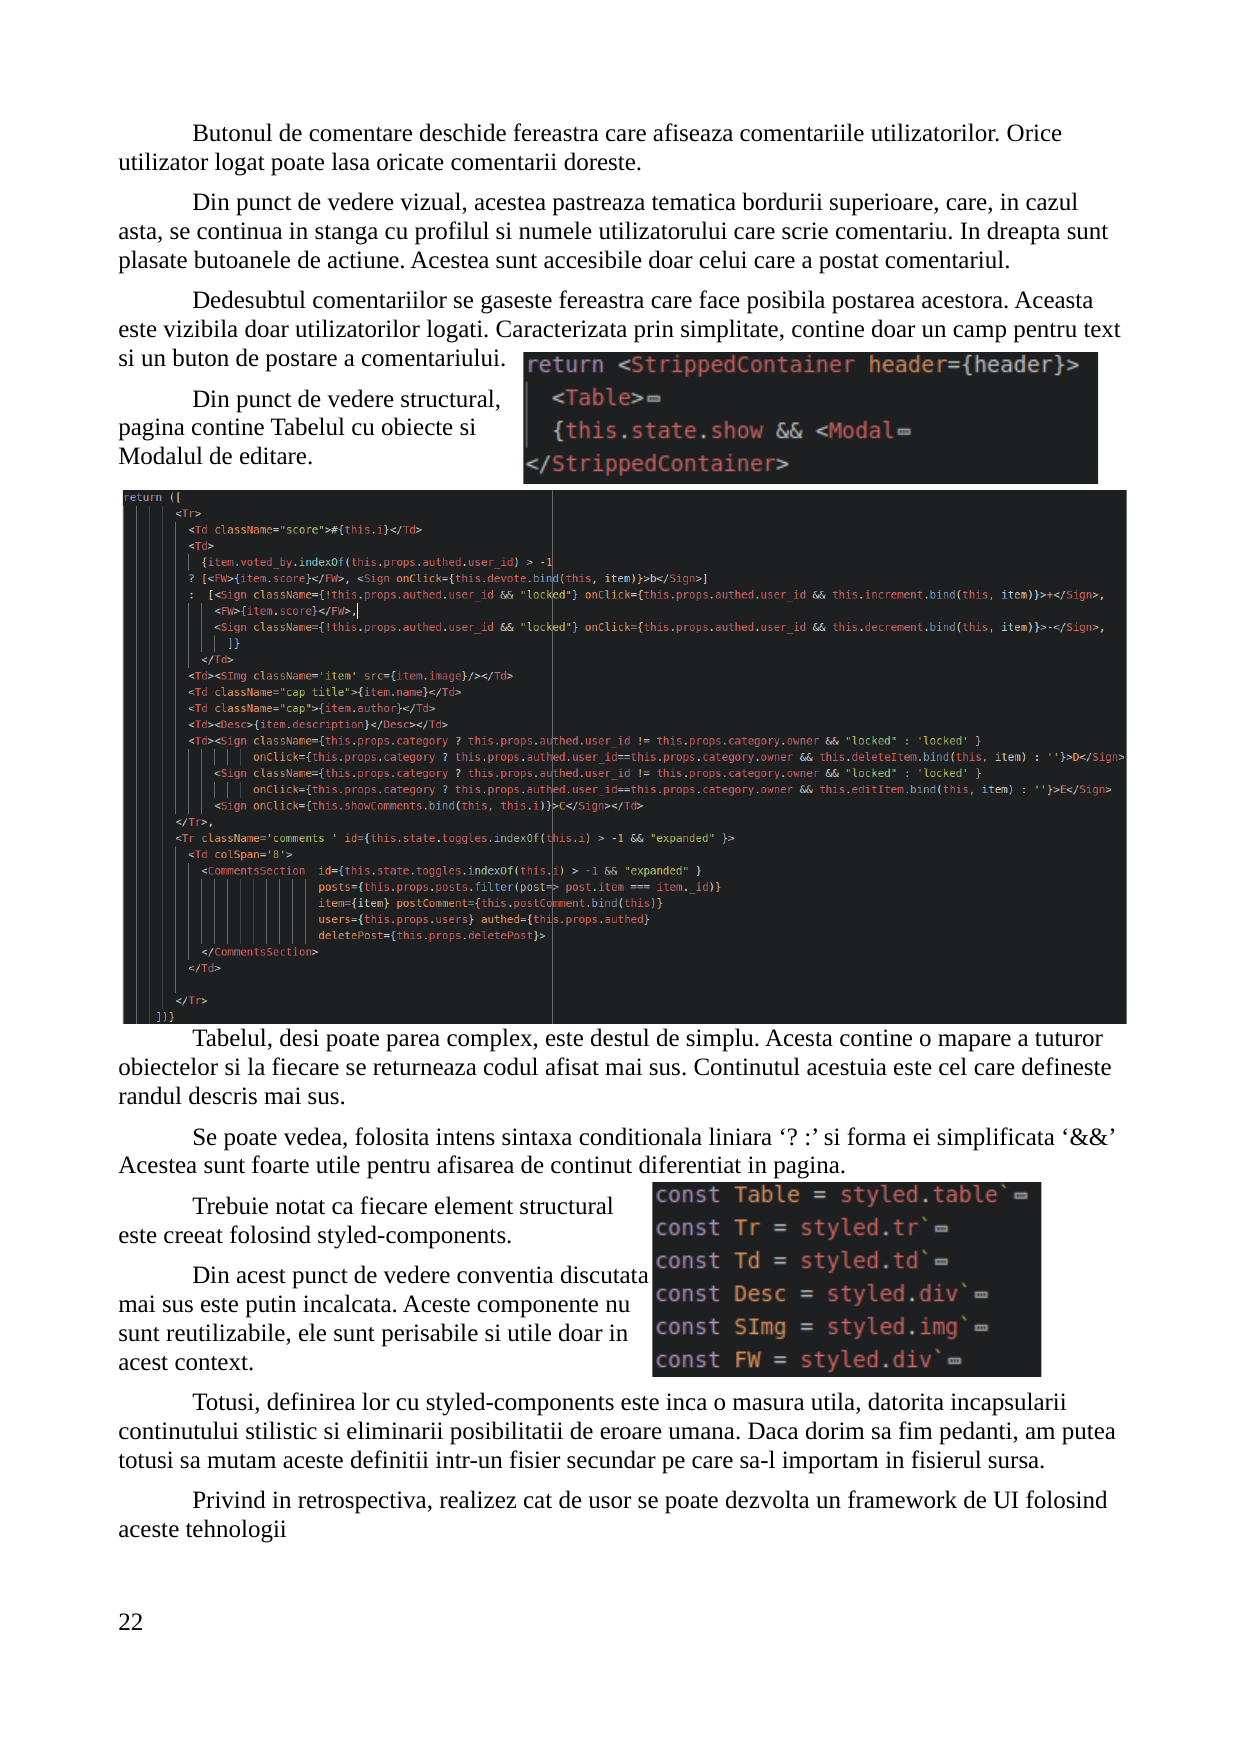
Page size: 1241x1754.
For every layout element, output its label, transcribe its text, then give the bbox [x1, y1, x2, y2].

text Trebuie notat ca fiecare element structural este creeat folosind styled-components. [118, 1191, 652, 1248]
picture [652, 1182, 1042, 1377]
text Privind in retrospectiva, realizez cat de usor se poate dezvolta un framework de UI folosind aceste tehnologii [118, 1485, 1122, 1543]
text Se poate vedea, folosita intens sintaxa conditionala liniara ‘? :’ si forma ei simplificata ‘&&’ Acestea sunt foarte utile pentru afisarea de continut diferentiat in pagina. [118, 1122, 1122, 1179]
text [1042, 1191, 1122, 1248]
text Din punct de vedere structural, pagina contine Tabelul cu obiecte si Modalul de editare. [118, 384, 523, 470]
text Totusi, definirea lor cu styled-components este inca o masura utila, datorita incapsularii continutului stilistic si eliminarii posibilitatii de eroare umana. Daca dorim sa fim pedanti, am putea totusi sa mutam aceste definitii intr-un fisier secundar pe care sa-l importam in fisierul sursa. [118, 1387, 1122, 1473]
text [1042, 1260, 1122, 1375]
text Butonul de comentare deschide fereastra care afiseaza comentariile utilizatorilor. Orice utilizator logat poate lasa oricate comentarii doreste. [118, 118, 1122, 176]
picture [523, 352, 1099, 484]
text Din punct de vedere vizual, acestea pastreaza tematica bordurii superioare, care, in cazul asta, se continua in stanga cu profilul si numele utilizatorului care scrie comentariu. In dreapta sunt plasate butoanele de actiune. Acestea sunt accesibile doar celui care a postat comentariul. [118, 187, 1122, 274]
text Din acest punct de vedere conventia discutata mai sus este putin incalcata. Aceste componente nu sunt reutilizabile, ele sunt perisabile si utile doar in acest context. [118, 1260, 652, 1375]
text [1099, 384, 1122, 470]
text Tabelul, desi poate parea complex, este destul de simplu. Acesta contine o mapare a tuturor obiectelor si la fiecare se returneaza codul afisat mai sus. Continutul acestuia este cel care defineste randul descris mai sus. [118, 482, 1122, 1110]
picture [122, 490, 1127, 1024]
text Dedesubtul comentariilor se gaseste fereastra care face posibila postarea acestora. Aceasta este vizibila doar utilizatorilor logati. Caracterizata prin simplitate, contine doar un camp pentru text si un buton de postare a comentariului. [118, 286, 1122, 372]
